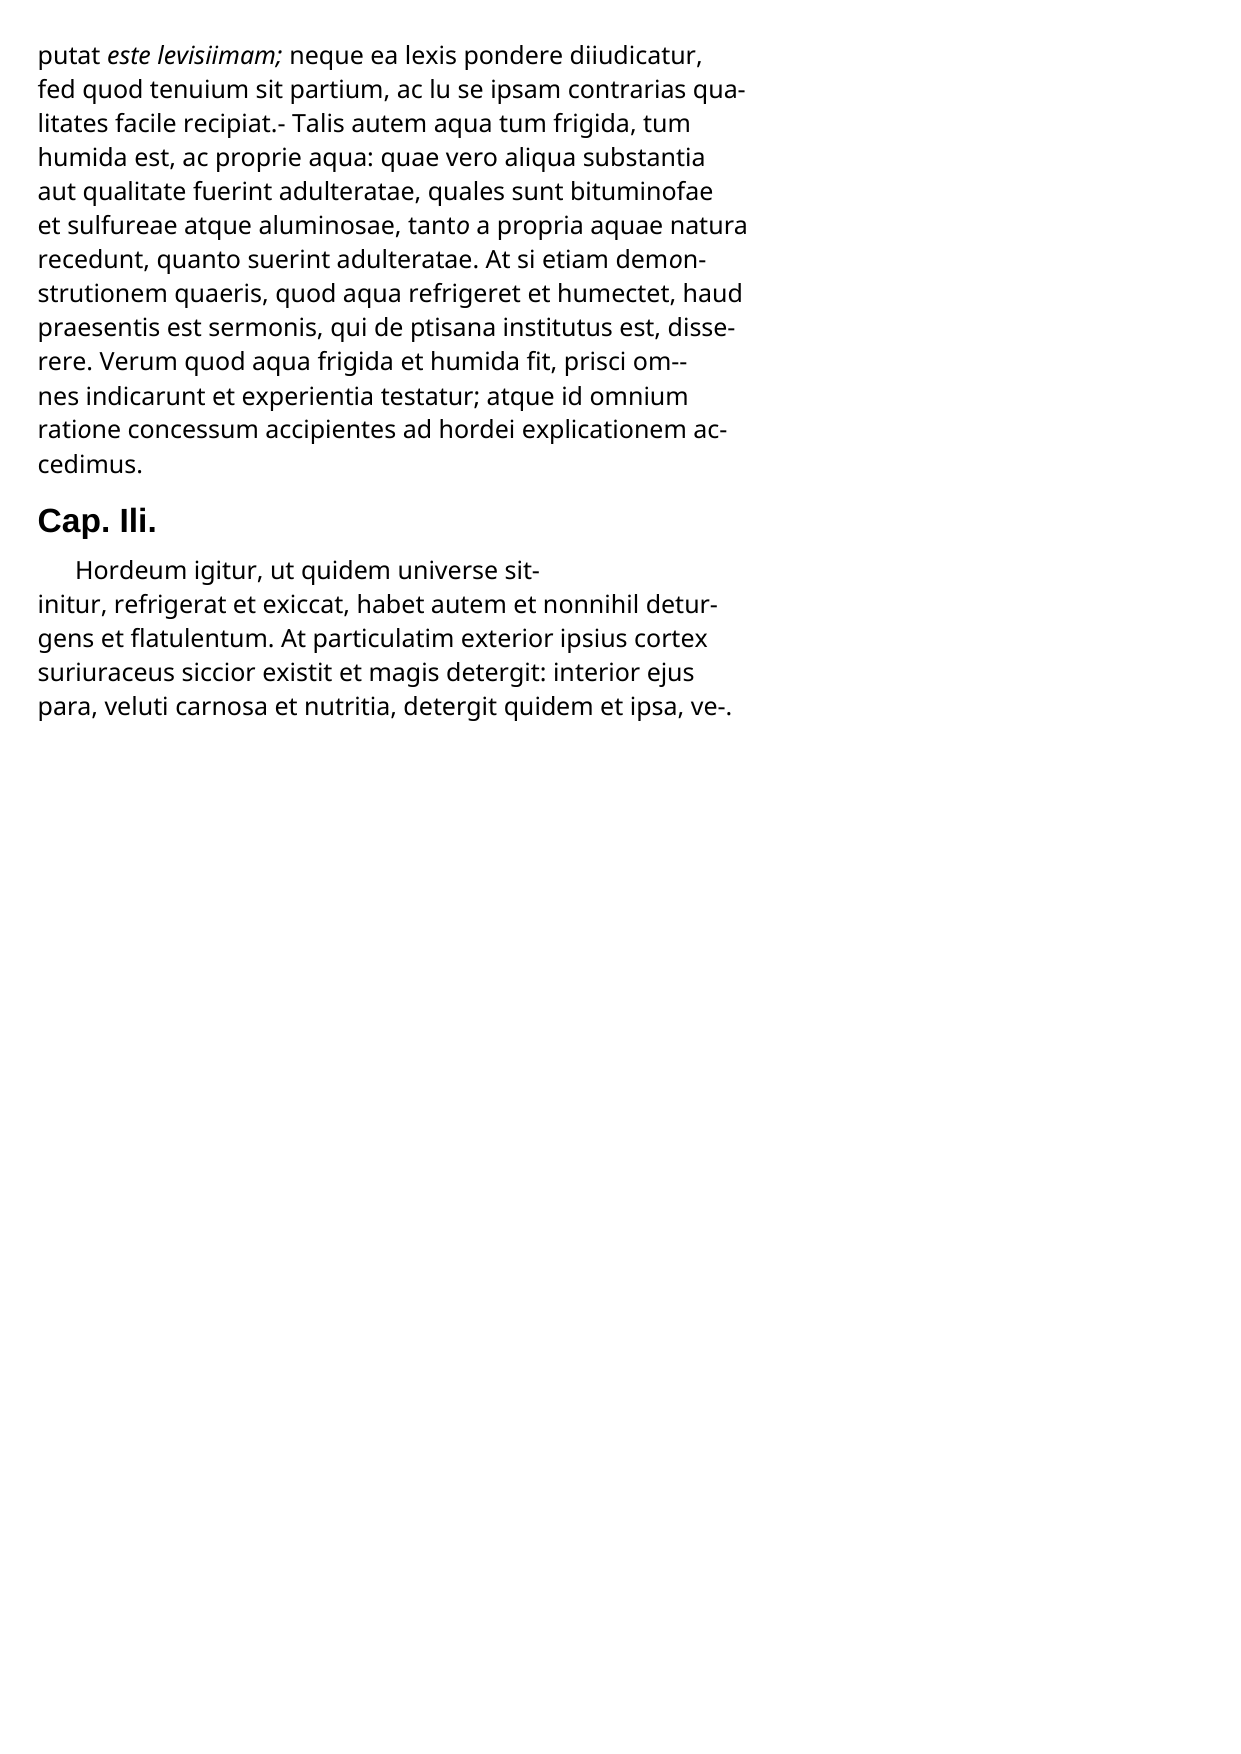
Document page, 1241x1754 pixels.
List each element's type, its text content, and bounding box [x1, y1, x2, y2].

text Hordeum igitur, ut quidem universe sit- initur, refrigerat et exiccat, habet autem et nonnihil detur- gens et flatulentum. At particulatim exterior ipsius cortex suriuraceus siccior existit et magis detergit: interior ejus para, veluti carnosa et nutritia, detergit quidem et ipsa, ve-. [37, 552, 1203, 723]
text putat este levisiimam; neque ea lexis pondere diiudicatur, fed quod tenuium sit partium, ac lu se ipsam contrarias qua- litates facile recipiat.- Talis autem aqua tum frigida, tum humida est, ac proprie aqua: quae vero aliqua substantia aut qualitate fuerint adulteratae, quales sunt bituminofae et sulfureae atque aluminosae, tanto a propria aquae natura recedunt, quanto suerint adulteratae. At si etiam demon- strutionem quaeris, quod aqua refrigeret et humectet, haud praesentis est sermonis, qui de ptisana institutus est, disse- rere. Verum quod aqua frigida et humida fit, prisci om-- nes indicarunt et experientia testatur; atque id omnium ratione concessum accipientes ad hordei explicationem ac- cedimus. [37, 37, 1203, 480]
subtitle Cap. Ili. [37, 501, 1203, 540]
